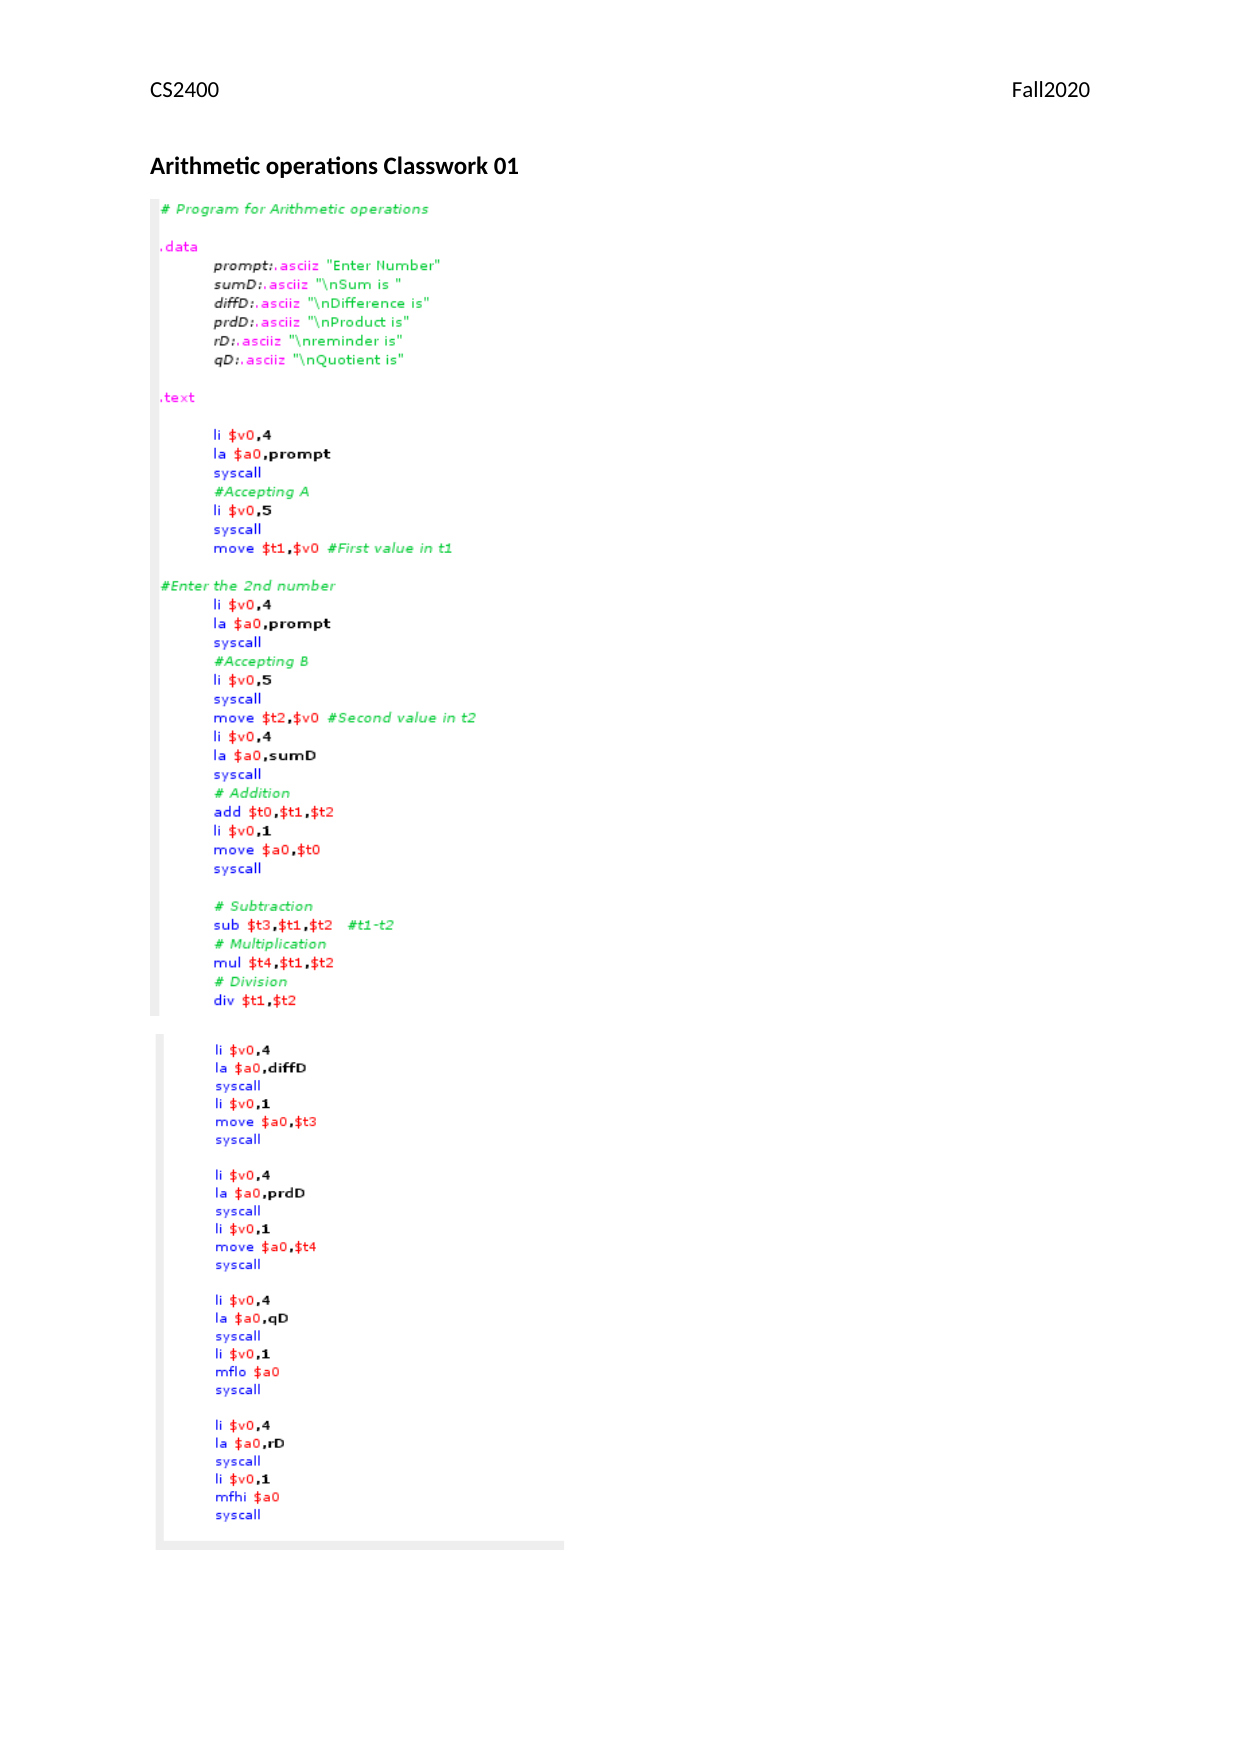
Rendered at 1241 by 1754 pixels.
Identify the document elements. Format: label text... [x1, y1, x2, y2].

picture [155, 1034, 565, 1550]
text Arithmetic operations Classwork 01 [150, 150, 1090, 181]
picture [150, 199, 609, 1016]
